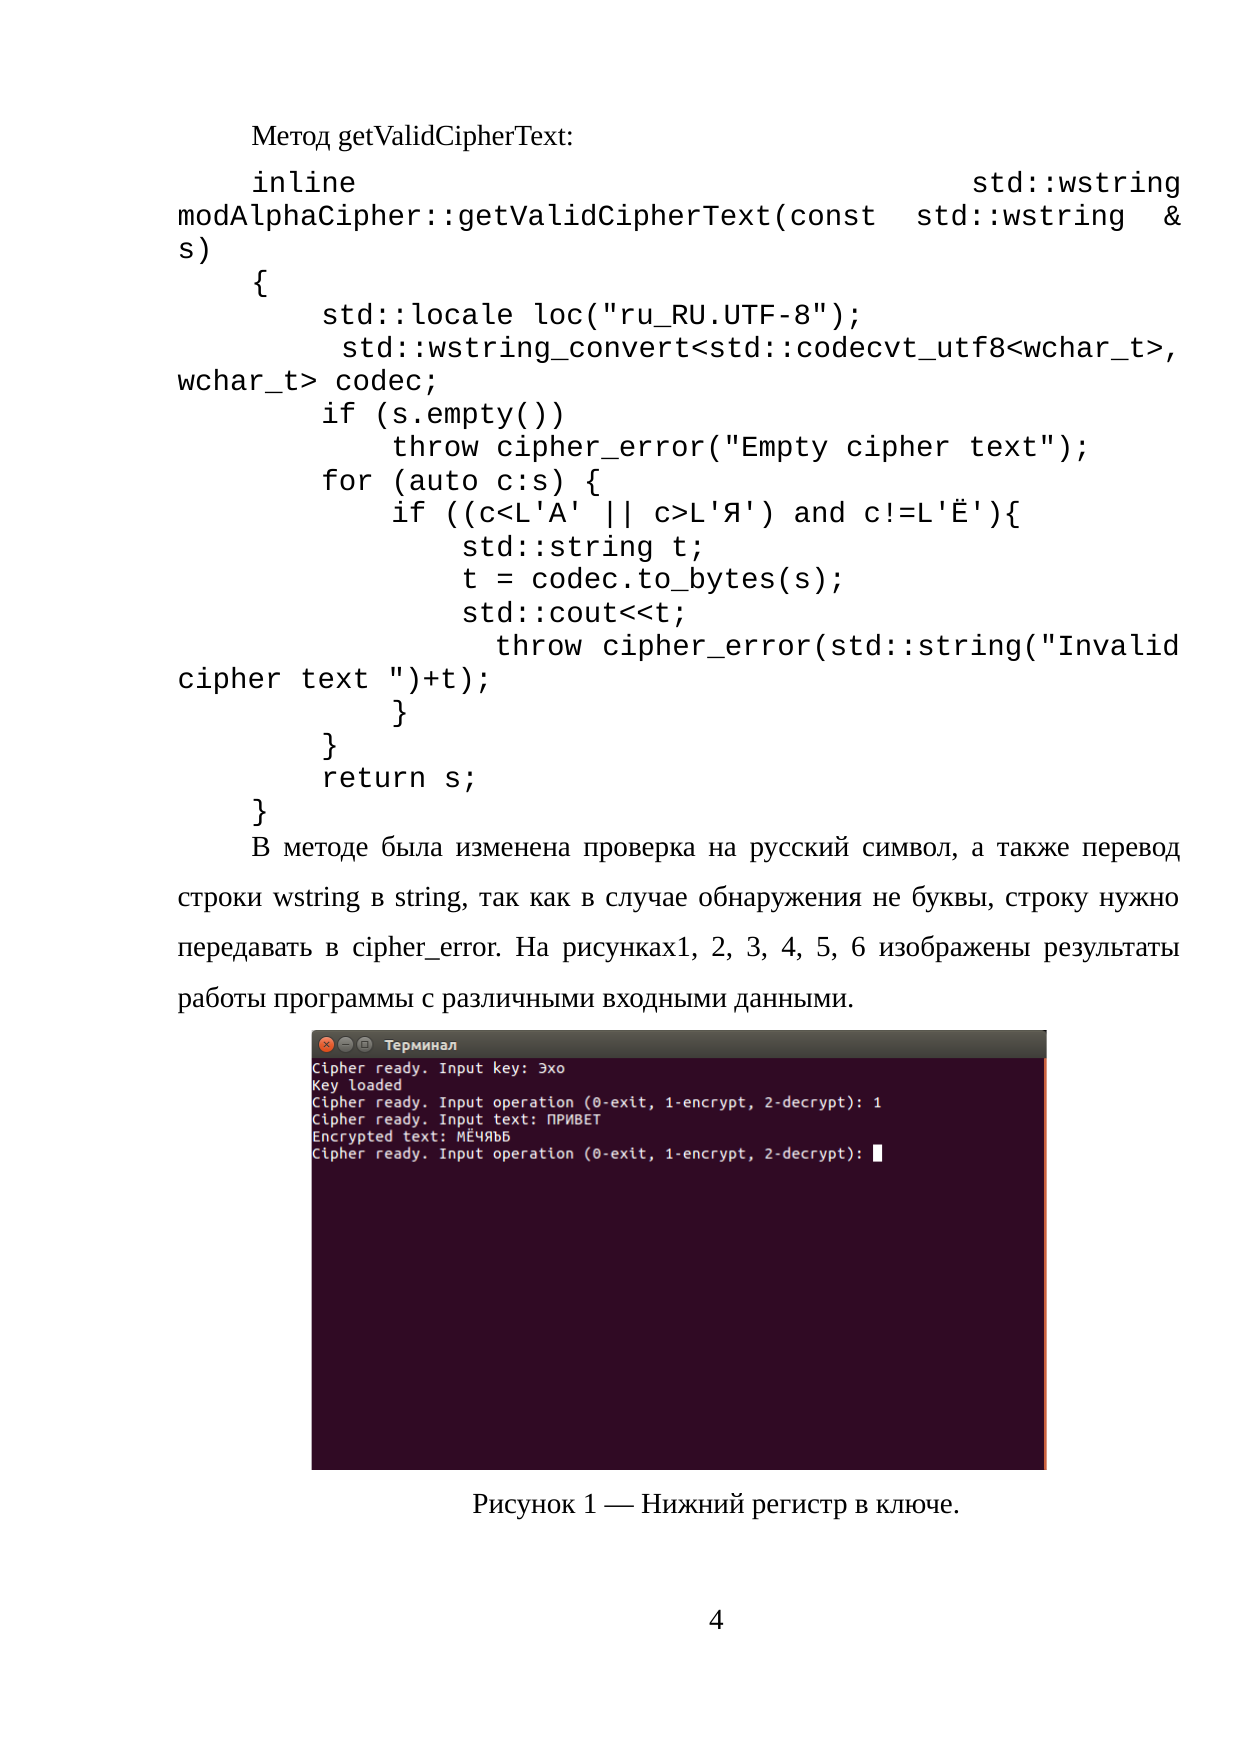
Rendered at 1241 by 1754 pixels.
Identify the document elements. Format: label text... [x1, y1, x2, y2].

text return s; [177, 763, 1181, 796]
text throw cipher_error(std::string("Invalid cipher text ")+t); [177, 631, 1181, 697]
text std::locale loc("ru_RU.UTF-8"); [177, 301, 1181, 333]
text } [177, 796, 1181, 829]
text t = codec.to_bytes(s); [177, 565, 1181, 598]
text В методе была изменена проверка на русский символ, а также перевод строки wstring в string, так как в случае обнаружения не буквы, строку нужно передавать в cipher_error. На рисунках1, 2, 3, 4, 5, 6 изображены результаты работы программы с различными входными данными. [177, 829, 1181, 1013]
text if (s.empty()) [177, 399, 1181, 433]
text Метод getValidCipherText: [177, 118, 1181, 152]
text throw cipher_error("Empty cipher text"); [177, 433, 1181, 466]
text std::string t; [177, 532, 1181, 565]
text if ((c<L'А' || c>L'Я') and c!=L'Ё'){ [177, 499, 1181, 532]
text } [177, 697, 1181, 730]
text for (auto c:s) { [177, 466, 1181, 499]
text Рисунок 1 — Нижний регистр в ключе. [177, 1030, 1181, 1520]
text { [177, 267, 1181, 301]
picture [311, 1030, 1047, 1470]
text std::wstring_convert<std::codecvt_utf8<wchar_t>, wchar_t> codec; [177, 333, 1181, 399]
text } [177, 730, 1181, 763]
text inline std::wstring modAlphaCipher::getValidCipherText(const std::wstring & s) [177, 168, 1181, 267]
text std::cout<<t; [177, 598, 1181, 631]
